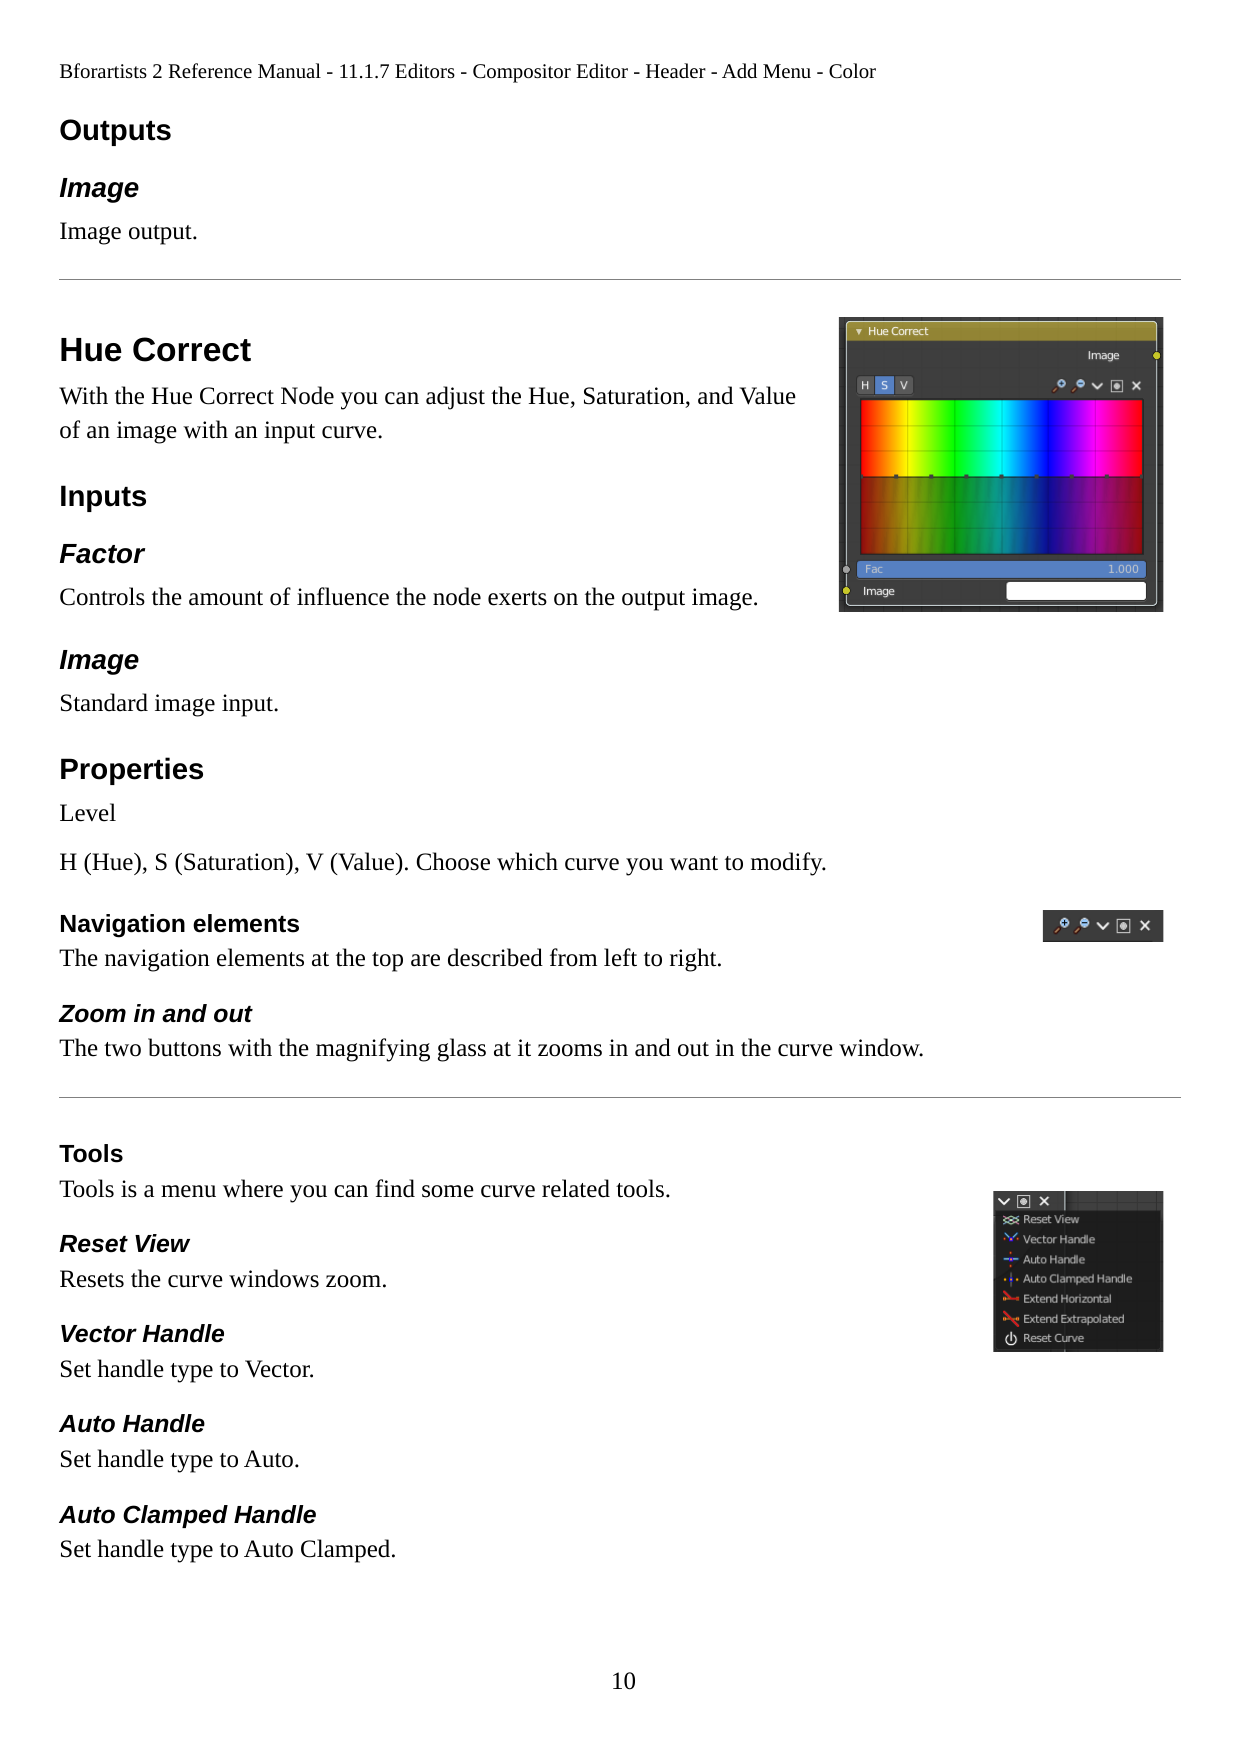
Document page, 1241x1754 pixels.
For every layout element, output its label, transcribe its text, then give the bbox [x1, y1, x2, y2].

text Image output. [59, 216, 1181, 244]
subtitle Image [59, 171, 1181, 203]
subtitle Outputs [59, 113, 1181, 146]
text Level [59, 798, 1181, 827]
picture [1042, 910, 1164, 942]
subtitle [1164, 538, 1181, 570]
subtitle Hue Correct [59, 330, 838, 368]
subtitle Auto Clamped Handle [59, 1500, 1181, 1528]
text The navigation elements at the top are described from left to right. [59, 943, 1181, 972]
subtitle Inputs [59, 479, 838, 513]
text Set handle type to Vector. [59, 1354, 1181, 1383]
subtitle Image [59, 644, 1181, 676]
picture [838, 317, 1164, 612]
text H (Hue), S (Saturation), V (Value). Choose which curve you want to modify. [59, 847, 1181, 876]
text Controls the amount of influence the node exerts on the output image. [59, 582, 838, 611]
text Resets the curve windows zoom. [59, 1264, 993, 1293]
text With the Hue Correct Node you can adjust the Hue, Saturation, and Value of an image with an input curve. [59, 381, 838, 444]
subtitle [1164, 330, 1181, 368]
subtitle [1164, 1229, 1181, 1258]
subtitle Zoom in and out [59, 999, 1181, 1027]
subtitle [1164, 479, 1181, 513]
subtitle Reset View [59, 1229, 993, 1258]
subtitle Vector Handle [59, 1319, 993, 1348]
text Set handle type to Auto Clamped. [59, 1534, 1181, 1563]
text Standard image input. [59, 688, 1181, 717]
subtitle Auto Handle [59, 1409, 1181, 1438]
text Set handle type to Auto. [59, 1444, 1181, 1473]
subtitle [1164, 1319, 1181, 1348]
subtitle Factor [59, 538, 838, 570]
subtitle Properties [59, 752, 1181, 786]
picture [993, 1191, 1164, 1352]
subtitle Navigation elements [59, 909, 1181, 937]
text The two buttons with the magnifying glass at it zooms in and out in the curve window. [59, 1033, 1181, 1062]
subtitle Tools [59, 1139, 1181, 1168]
text Tools is a menu where you can find some curve related tools. [59, 1174, 1181, 1203]
